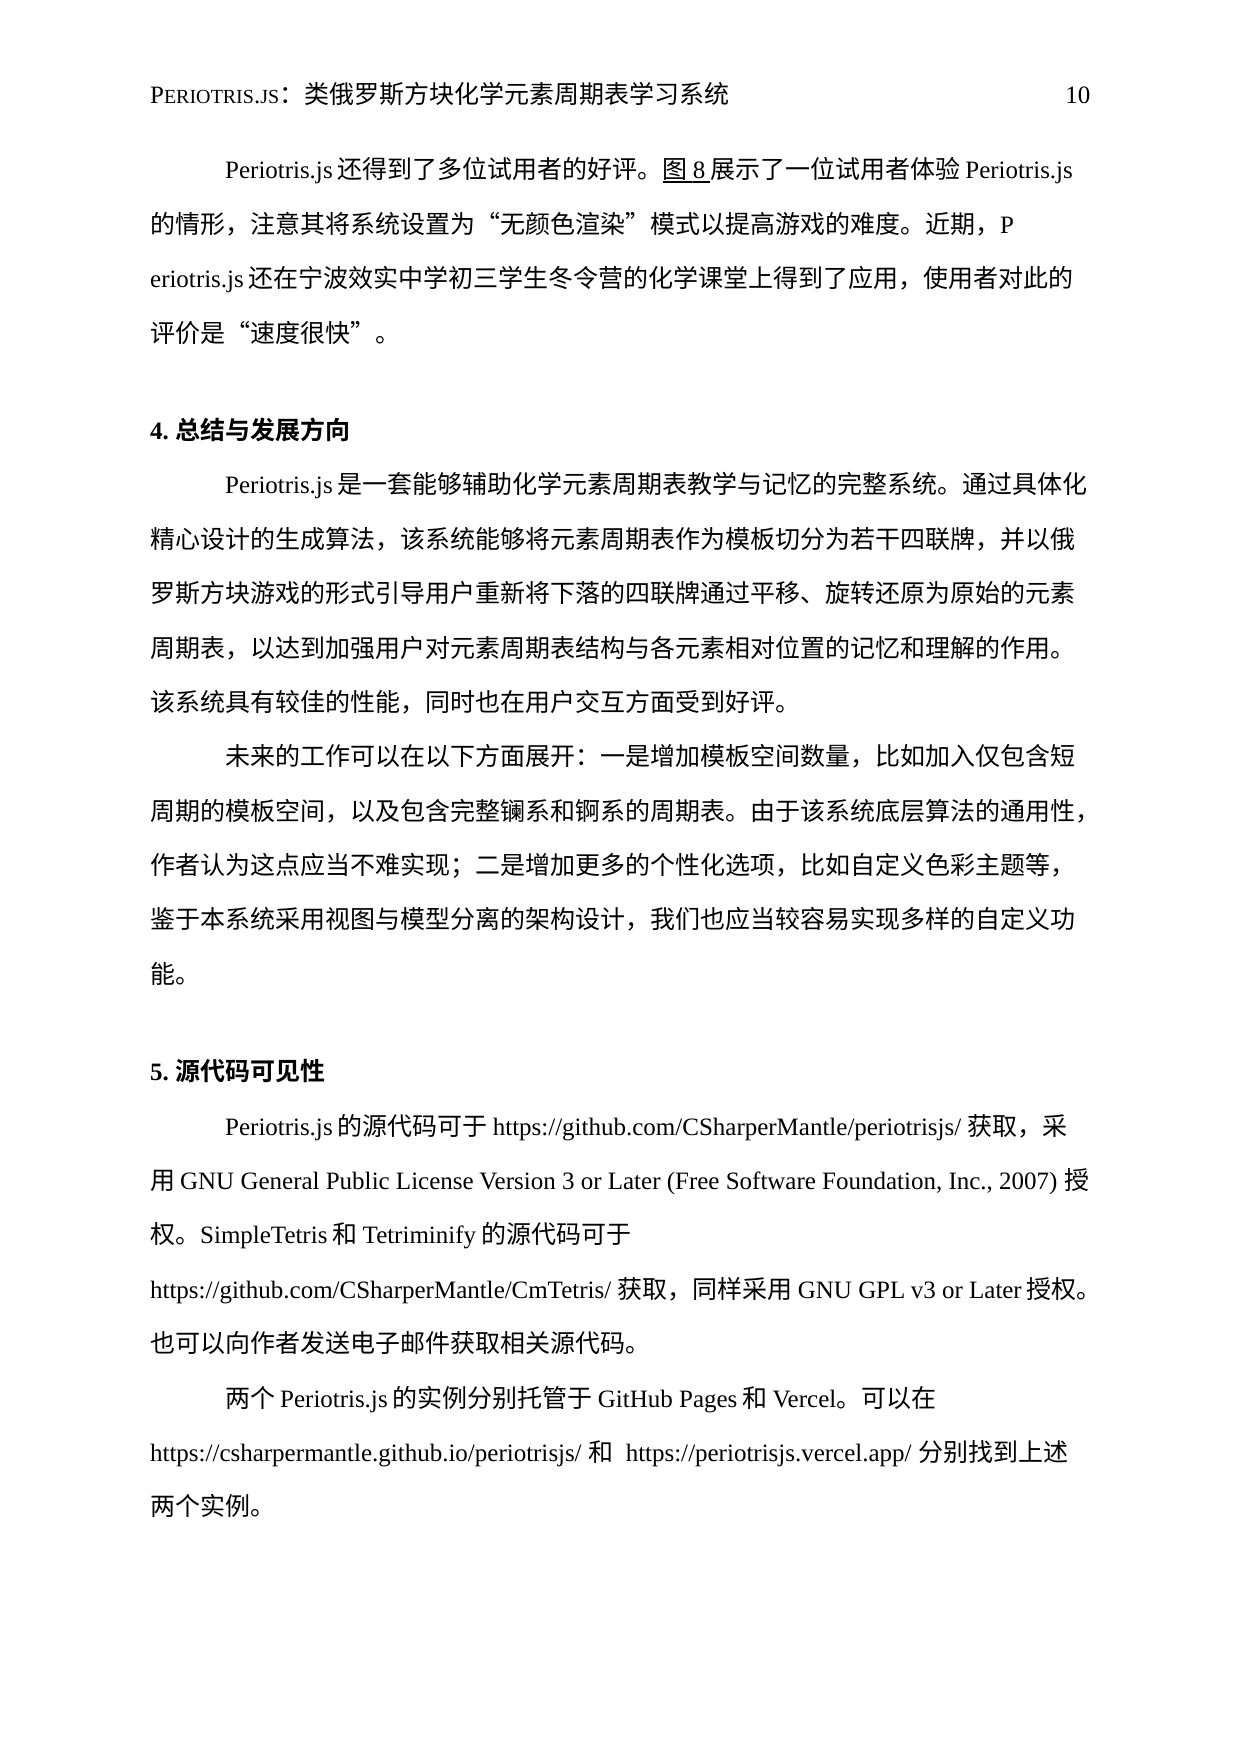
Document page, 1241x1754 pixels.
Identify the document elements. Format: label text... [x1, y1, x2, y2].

text Periotris.js的源代码可于https://github.com/CSharperMantle/periotrisjs/ 获取，采用GNU General Public License Version 3 or Later (Free Software Foundation, Inc., 2007) 授权。SimpleTetris和Tetriminify的源代码可于 https://github.com/CSharperMantle/CmTetris/ 获取，同样采用GNU GPL v3 or Later授权。也可以向作者发送电子邮件获取相关源代码。 [150, 1106, 1090, 1360]
subtitle 5. 源代码可见性 [150, 1052, 1090, 1088]
text 两个Periotris.js的实例分别托管于GitHub Pages和Vercel。可以在 https://csharpermantle.github.io/periotrisjs/ 和 https://periotrisjs.vercel.app/ 分别找到上述两个实例。 [150, 1378, 1090, 1523]
text Periotris.js还得到了多位试用者的好评。图8展示了一位试用者体验Periotris.js的情形，注意其将系统设置为“无颜色渲染”模式以提高游戏的难度。近期，Periotris.js还在宁波效实中学初三学生冬令营的化学课堂上得到了应用，使用者对此的评价是“速度很快”。 [150, 150, 1090, 349]
text 未来的工作可以在以下方面展开：一是增加模板空间数量，比如加入仅包含短周期的模板空间，以及包含完整镧系和锕系的周期表。由于该系统底层算法的通用性，作者认为这点应当不难实现；二是增加更多的个性化选项，比如自定义色彩主题等，鉴于本系统采用视图与模型分离的架构设计，我们也应当较容易实现多样的自定义功能。 [150, 737, 1090, 991]
subtitle 4. 总结与发展方向 [150, 411, 1090, 447]
text Periotris.js是一套能够辅助化学元素周期表教学与记忆的完整系统。通过具体化精心设计的生成算法，该系统能够将元素周期表作为模板切分为若干四联牌，并以俄罗斯方块游戏的形式引导用户重新将下落的四联牌通过平移、旋转还原为原始的元素周期表，以达到加强用户对元素周期表结构与各元素相对位置的记忆和理解的作用。该系统具有较佳的性能，同时也在用户交互方面受到好评。 [150, 465, 1090, 719]
